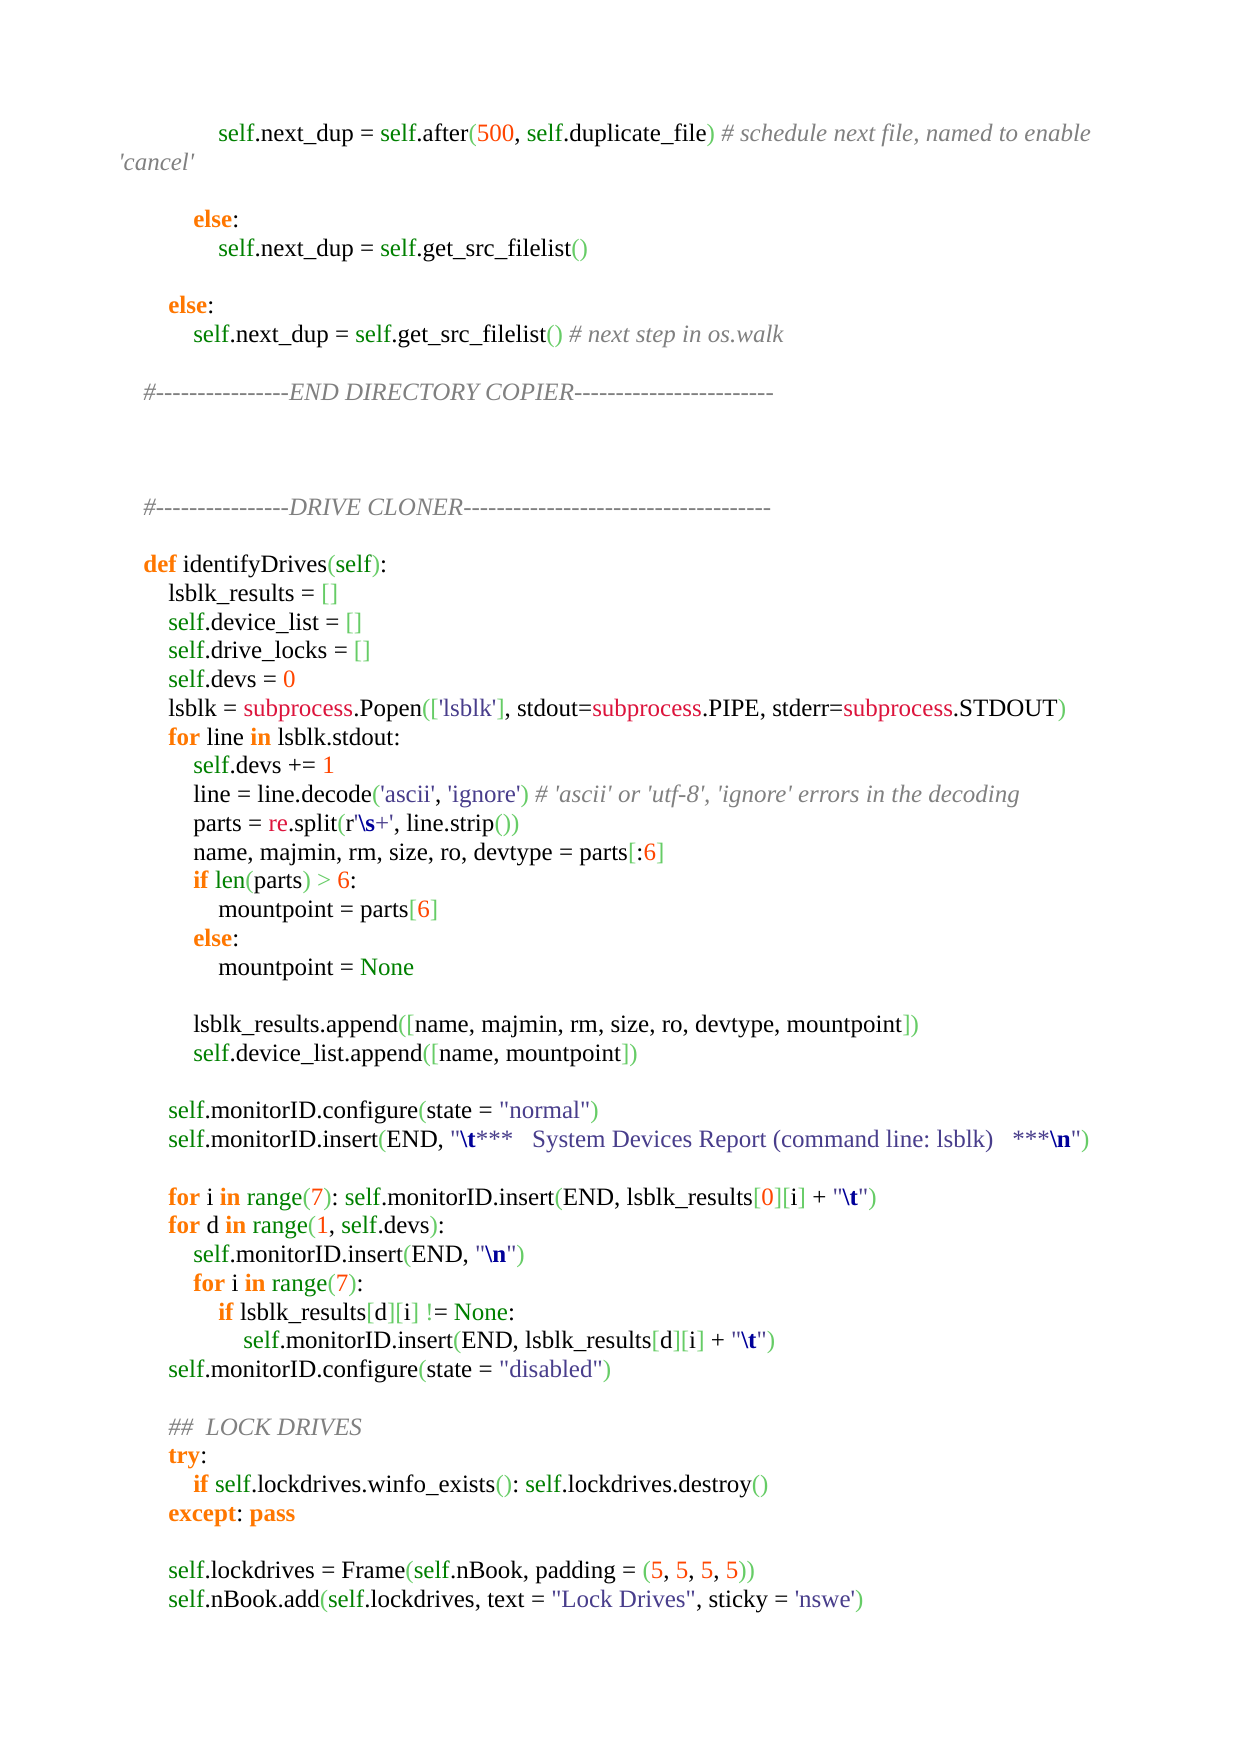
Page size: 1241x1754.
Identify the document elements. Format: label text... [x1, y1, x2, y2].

text self.monitorID.insert(END, "\n") [118, 1239, 1122, 1268]
text #----------------END DIRECTORY COPIER------------------------ [118, 377, 1122, 406]
text parts = re.split(r'\s+', line.strip()) [118, 808, 1122, 837]
text if self.lockdrives.winfo_exists(): self.lockdrives.destroy() [118, 1469, 1122, 1498]
text if len(parts) > 6: [118, 866, 1122, 894]
text self.devs = 0 [118, 664, 1122, 693]
text self.monitorID.insert(END, "\t*** System Devices Report (command line: lsblk) ***\n") [118, 1124, 1122, 1153]
text #----------------DRIVE CLONER------------------------------------- [118, 492, 1122, 521]
text if lsblk_results[d][i] != None: [118, 1297, 1122, 1326]
text ## LOCK DRIVES [118, 1412, 1122, 1441]
text self.next_dup = self.get_src_filelist() [118, 233, 1122, 262]
text self.monitorID.configure(state = "disabled") [118, 1354, 1122, 1383]
text line = line.decode('ascii', 'ignore') # 'ascii' or 'utf-8', 'ignore' errors in the decoding [118, 779, 1122, 808]
text try: [118, 1441, 1122, 1469]
text self.lockdrives = Frame(self.nBook, padding = (5, 5, 5, 5)) [118, 1556, 1122, 1584]
text else: [118, 204, 1122, 233]
text self.drive_locks = [] [118, 636, 1122, 664]
text self.nBook.add(self.lockdrives, text = "Lock Drives", sticky = 'nswe') [118, 1584, 1122, 1613]
text mountpoint = parts[6] [118, 894, 1122, 923]
text self.next_dup = self.get_src_filelist() # next step in os.walk [118, 319, 1122, 348]
text except: pass [118, 1498, 1122, 1527]
text lsblk = subprocess.Popen(['lsblk'], stdout=subprocess.PIPE, stderr=subprocess.STDOUT) [118, 693, 1122, 722]
text self.devs += 1 [118, 751, 1122, 779]
text for i in range(7): self.monitorID.insert(END, lsblk_results[0][i] + "\t") [118, 1182, 1122, 1211]
text else: [118, 923, 1122, 952]
text self.next_dup = self.after(500, self.duplicate_file) # schedule next file, named to enable 'cancel' [118, 118, 1122, 176]
text self.device_list = [] [118, 607, 1122, 636]
text lsblk_results = [] [118, 578, 1122, 607]
text self.monitorID.insert(END, lsblk_results[d][i] + "\t") [118, 1326, 1122, 1354]
text self.monitorID.configure(state = "normal") [118, 1096, 1122, 1124]
text mountpoint = None [118, 952, 1122, 981]
text else: [118, 291, 1122, 319]
text for i in range(7): [118, 1268, 1122, 1297]
text def identifyDrives(self): [118, 549, 1122, 578]
text for d in range(1, self.devs): [118, 1211, 1122, 1239]
text for line in lsblk.stdout: [118, 722, 1122, 751]
text self.device_list.append([name, mountpoint]) [118, 1038, 1122, 1067]
text name, majmin, rm, size, ro, devtype = parts[:6] [118, 837, 1122, 866]
text lsblk_results.append([name, majmin, rm, size, ro, devtype, mountpoint]) [118, 1009, 1122, 1038]
